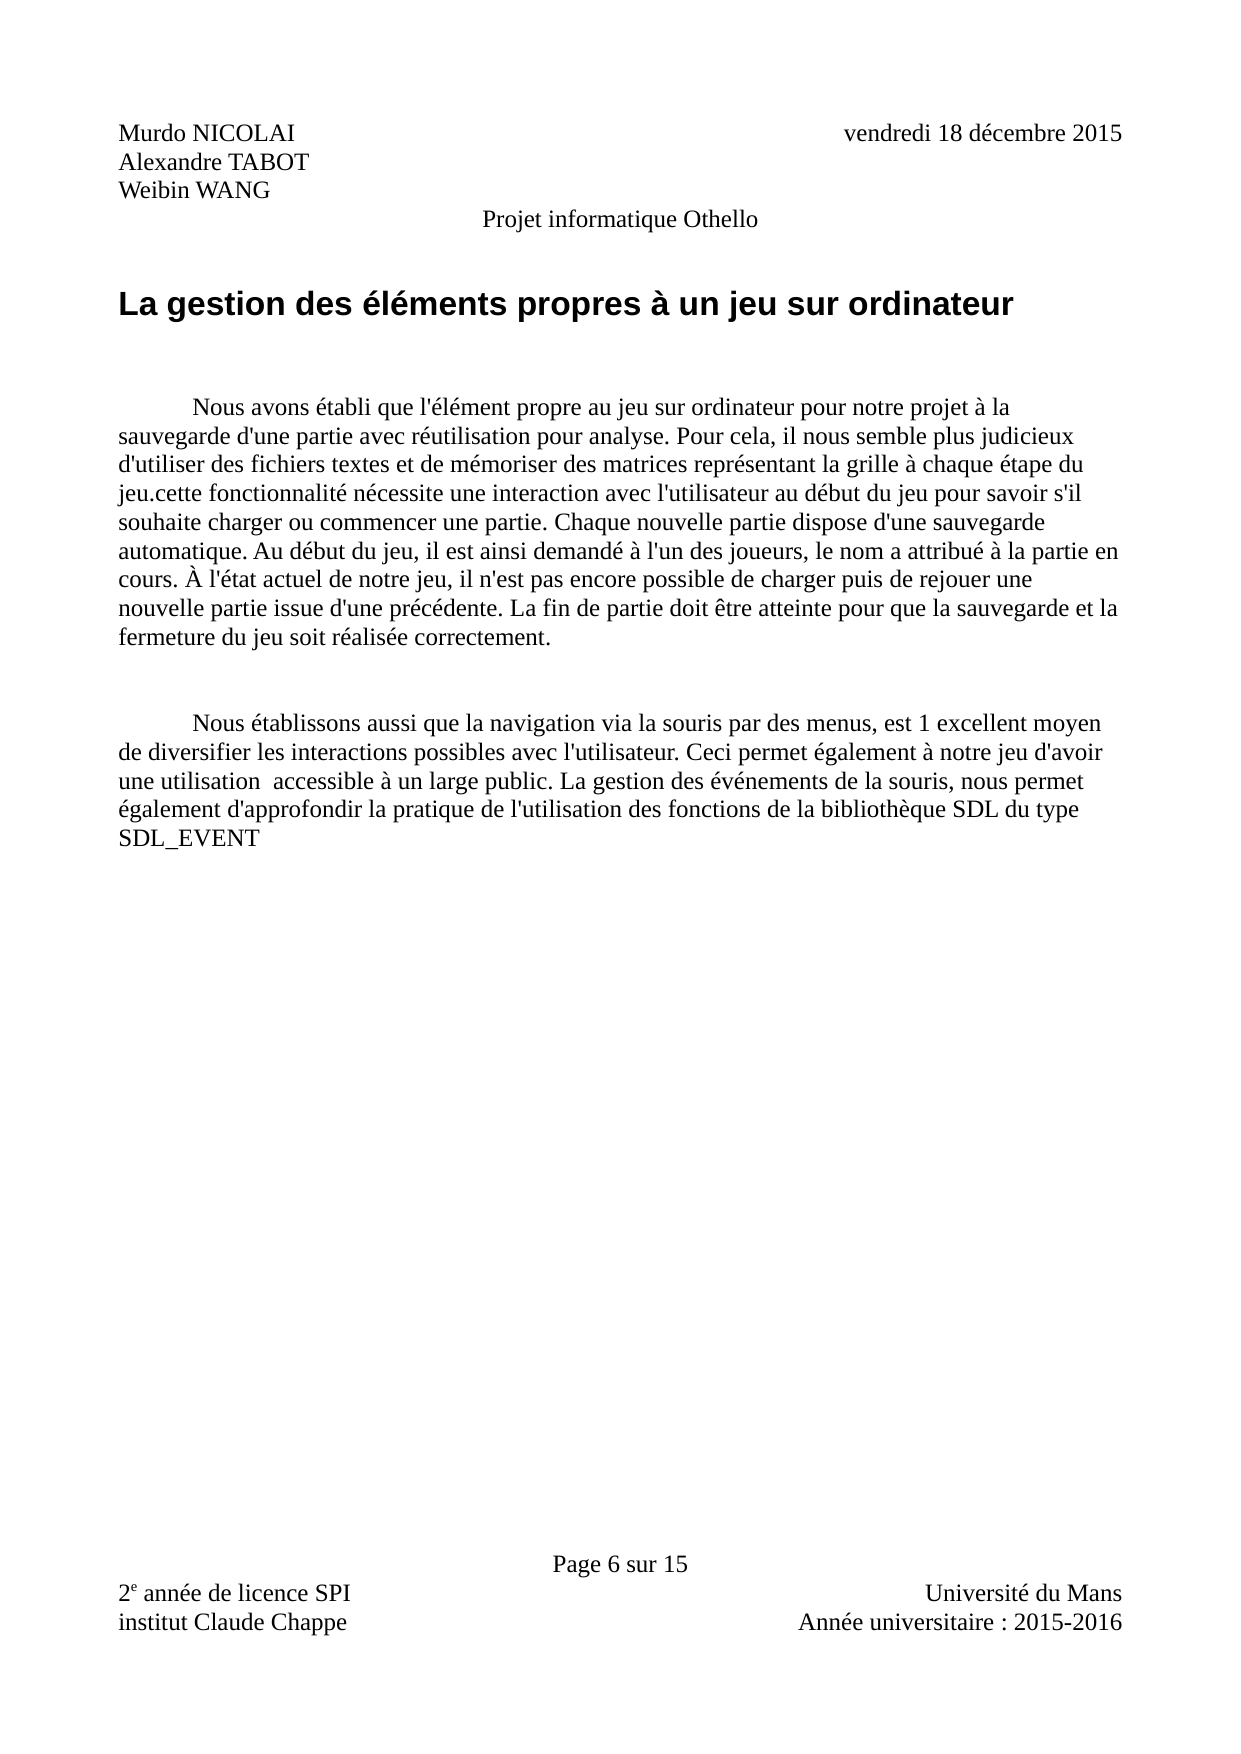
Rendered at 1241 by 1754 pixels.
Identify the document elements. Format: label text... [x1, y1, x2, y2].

text Nous avons établi que l'élément propre au jeu sur ordinateur pour notre projet à la sauvegarde d'une partie avec réutilisation pour analyse. Pour cela, il nous semble plus judicieux d'utiliser des fichiers textes et de mémoriser des matrices représentant la grille à chaque étape du jeu.cette fonctionnalité nécessite une interaction avec l'utilisateur au début du jeu pour savoir s'il souhaite charger ou commencer une partie. Chaque nouvelle partie dispose d'une sauvegarde automatique. Au début du jeu, il est ainsi demandé à l'un des joueurs, le nom a attribué à la partie en cours. À l'état actuel de notre jeu, il n'est pas encore possible de charger puis de rejouer une nouvelle partie issue d'une précédente. La fin de partie doit être atteinte pour que la sauvegarde et la fermeture du jeu soit réalisée correctement. [118, 392, 1122, 651]
subtitle La gestion des éléments propres à un jeu sur ordinateur [118, 283, 1122, 322]
text Nous établissons aussi que la navigation via la souris par des menus, est 1 excellent moyen de diversifier les interactions possibles avec l'utilisateur. Ceci permet également à notre jeu d'avoir une utilisation accessible à un large public. La gestion des événements de la souris, nous permet également d'approfondir la pratique de l'utilisation des fonctions de la bibliothèque SDL du type SDL_EVENT [118, 708, 1122, 852]
